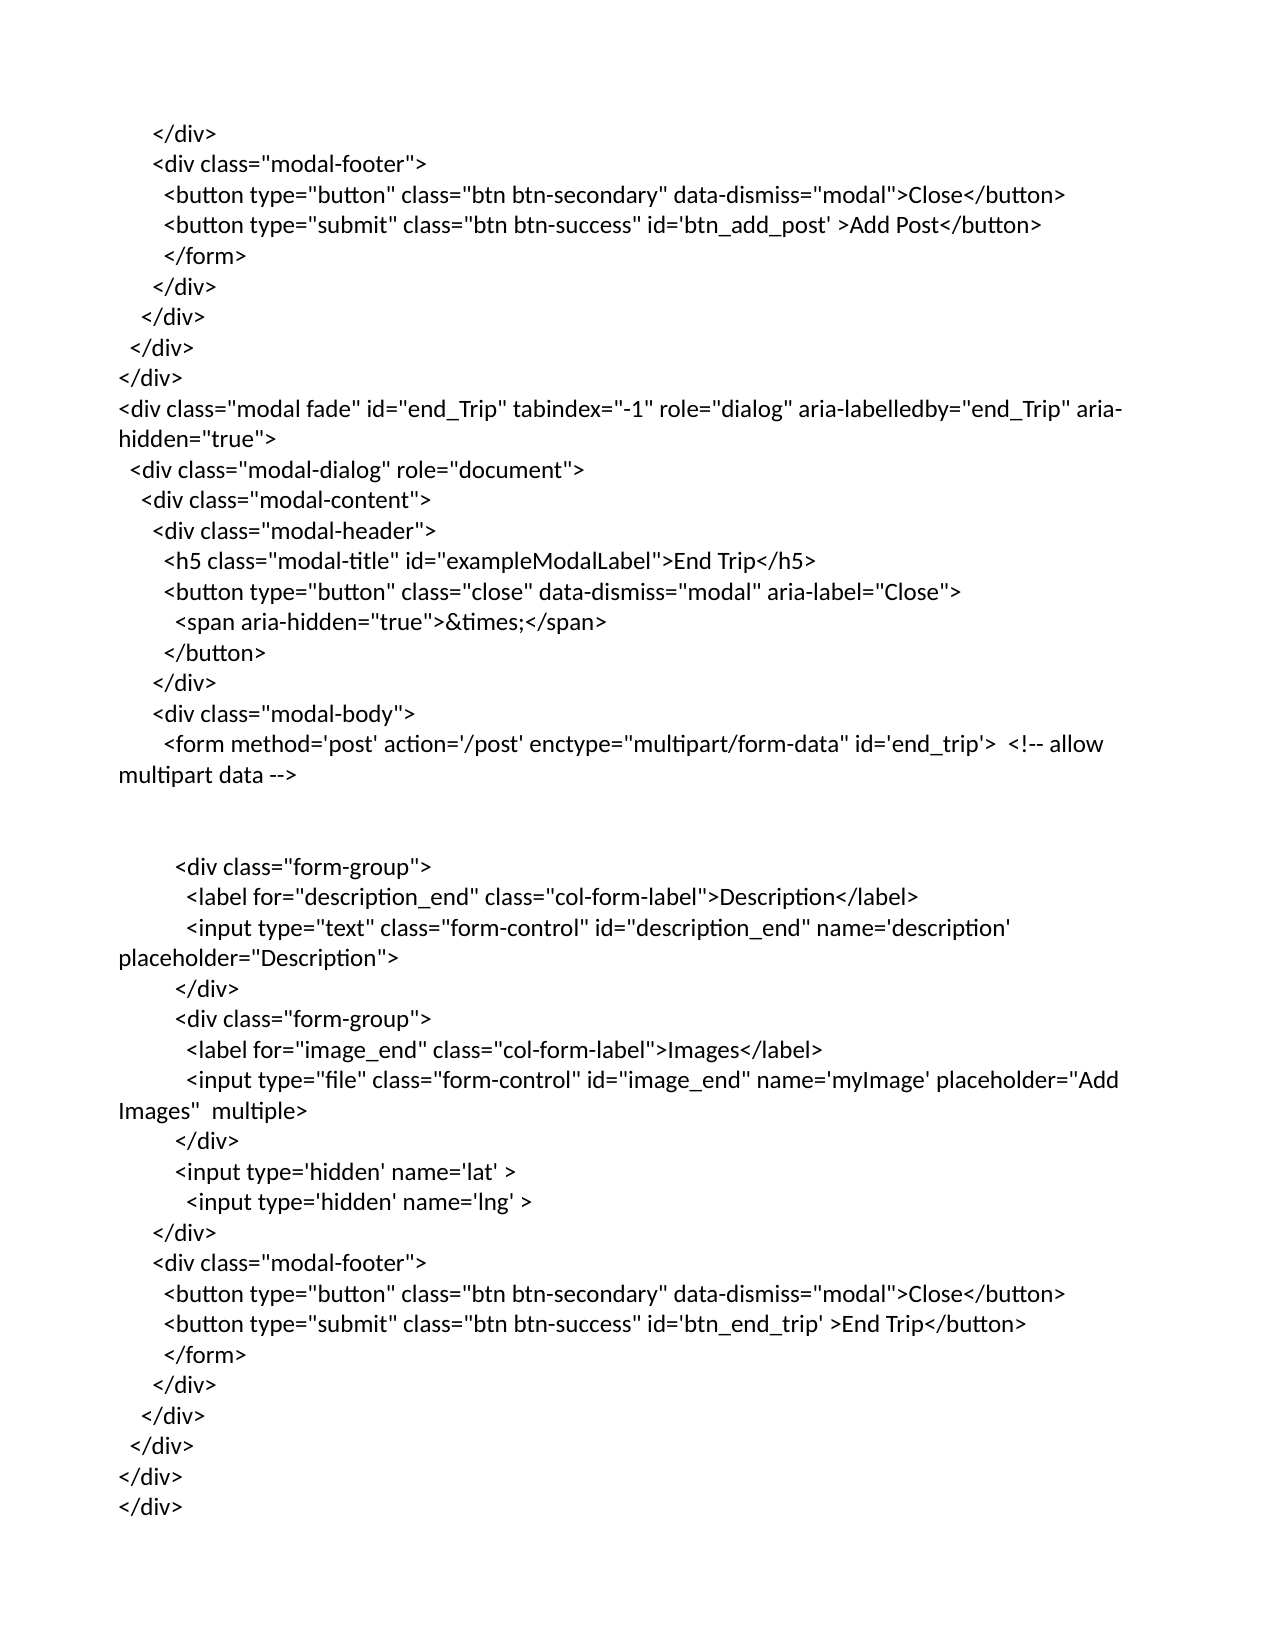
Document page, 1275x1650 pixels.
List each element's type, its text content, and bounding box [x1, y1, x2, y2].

text <div class="modal fade" id="end_Trip" tabindex="-1" role="dialog" aria-labelledby="end_Trip" aria-hidden="true"> [118, 393, 1157, 454]
text <label for="description_end" class="col-form-label">Description</label> [118, 881, 1157, 912]
text <div class="form-group"> [118, 1003, 1157, 1034]
text <div class="modal-content"> [118, 484, 1157, 515]
text <button type="button" class="close" data-dismiss="modal" aria-label="Close"> [118, 576, 1157, 606]
text <button type="submit" class="btn btn-success" id='btn_add_post' >Add Post</button> [118, 210, 1157, 240]
text </div> [118, 1125, 1157, 1156]
text </div> [118, 1431, 1157, 1461]
text <label for="image_end" class="col-form-label">Images</label> [118, 1034, 1157, 1064]
text <button type="button" class="btn btn-secondary" data-dismiss="modal">Close</button> [118, 1278, 1157, 1308]
text <div class="modal-footer"> [118, 1247, 1157, 1278]
text </div> [118, 118, 1157, 149]
text </div> [118, 362, 1157, 393]
text <input type='hidden' name='lng' > [118, 1186, 1157, 1217]
text </div> [118, 1400, 1157, 1431]
text </div> [118, 973, 1157, 1003]
text </form> [118, 240, 1157, 271]
text <div class="modal-dialog" role="document"> [118, 454, 1157, 484]
text </div> [118, 1461, 1157, 1492]
text </div> [118, 1492, 1157, 1522]
text <div class="modal-body"> [118, 698, 1157, 728]
text </button> [118, 637, 1157, 667]
text <input type='hidden' name='lat' > [118, 1156, 1157, 1186]
text </div> [118, 301, 1157, 332]
text <span aria-hidden="true">&times;</span> [118, 606, 1157, 637]
text </div> [118, 1217, 1157, 1247]
text </form> [118, 1339, 1157, 1369]
text </div> [118, 1369, 1157, 1400]
text <input type="file" class="form-control" id="image_end" name='myImage' placeholder="Add Images" multiple> [118, 1064, 1157, 1125]
text <button type="submit" class="btn btn-success" id='btn_end_trip' >End Trip</button> [118, 1308, 1157, 1339]
text <div class="form-group"> [118, 851, 1157, 881]
text <input type="text" class="form-control" id="description_end" name='description' placeholder="Description"> [118, 912, 1157, 973]
text </div> [118, 667, 1157, 698]
text <div class="modal-header"> [118, 515, 1157, 545]
text <button type="button" class="btn btn-secondary" data-dismiss="modal">Close</button> [118, 179, 1157, 210]
text </div> [118, 332, 1157, 362]
text <form method='post' action='/post' enctype="multipart/form-data" id='end_trip'> <!-- allow multipart data --> [118, 728, 1157, 789]
text <div class="modal-footer"> [118, 149, 1157, 179]
text <h5 class="modal-title" id="exampleModalLabel">End Trip</h5> [118, 545, 1157, 576]
text </div> [118, 271, 1157, 301]
